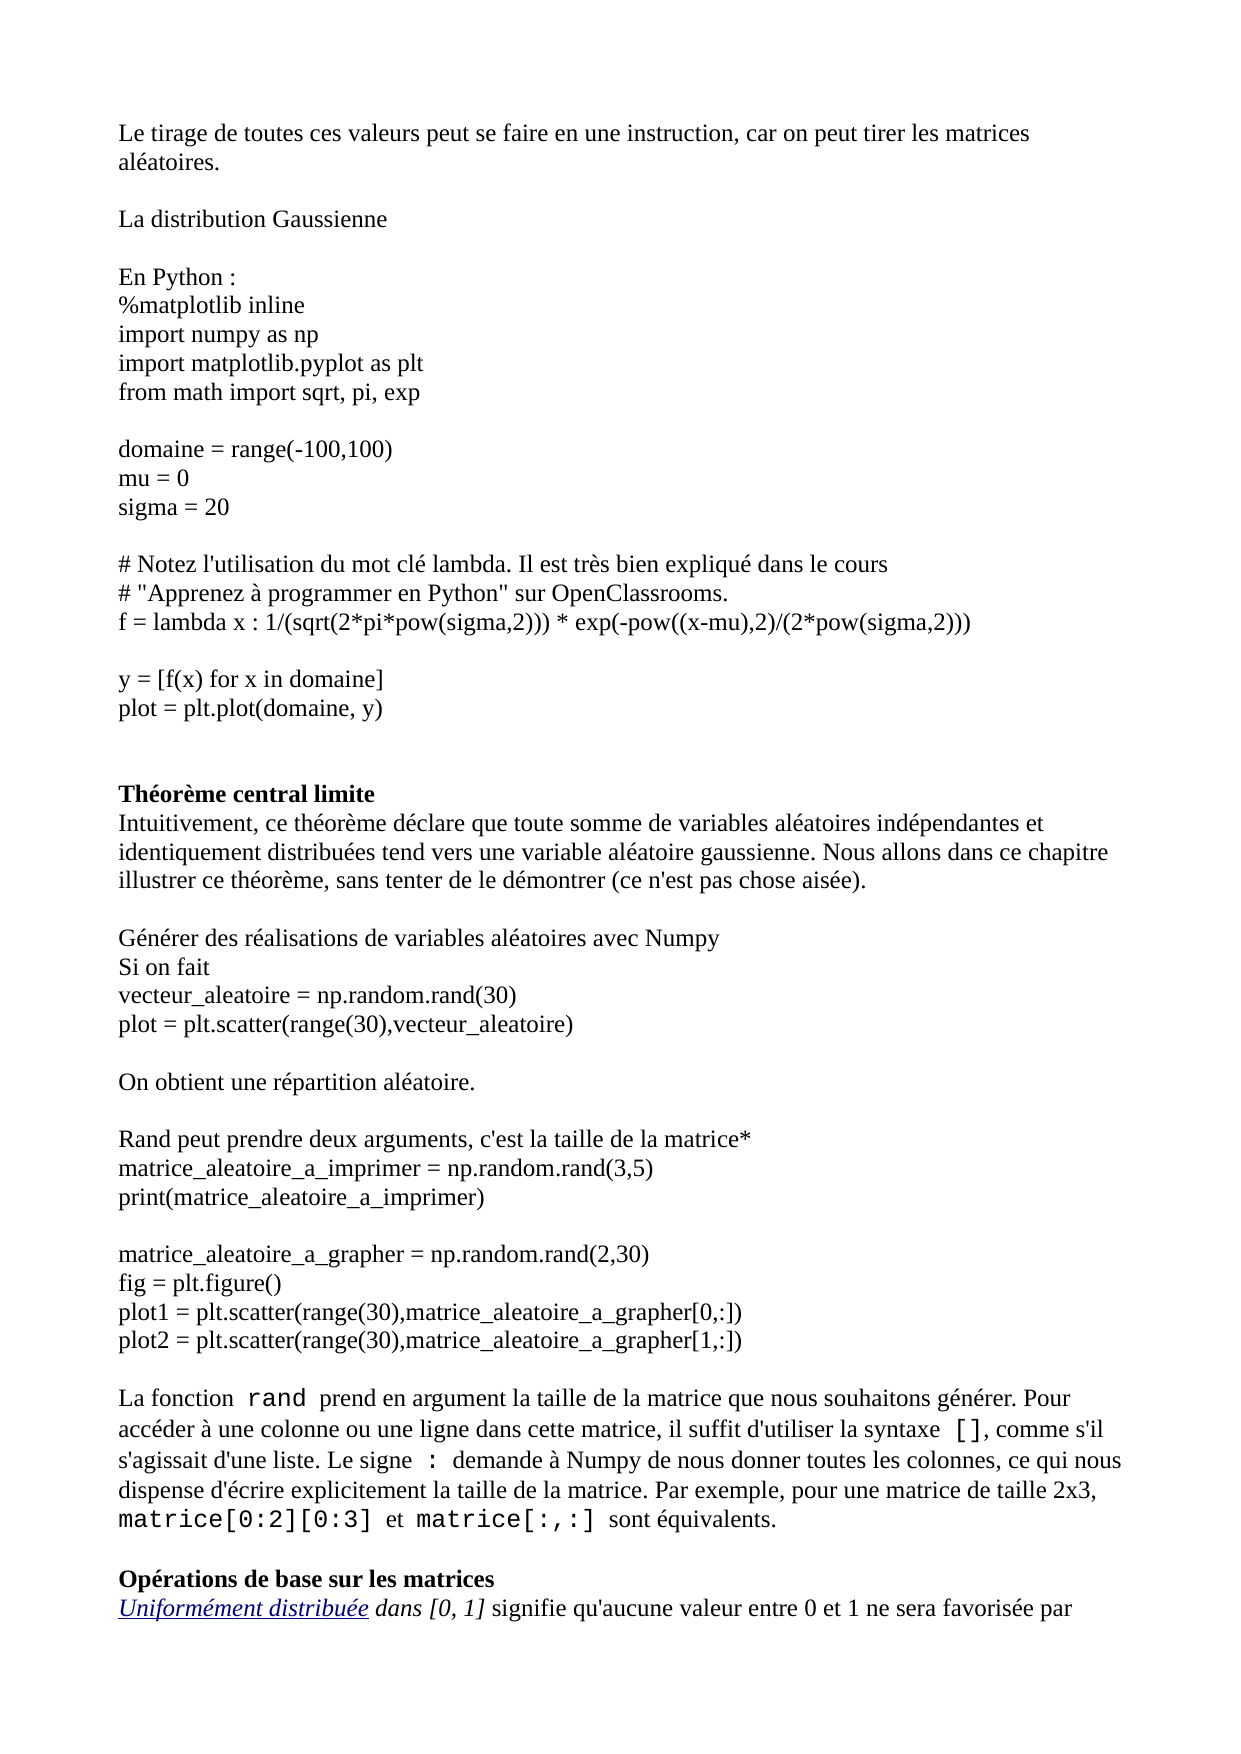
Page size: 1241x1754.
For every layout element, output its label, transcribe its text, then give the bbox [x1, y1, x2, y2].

text plot = plt.scatter(range(30),vecteur_aleatoire) [118, 1009, 1122, 1038]
text matrice_aleatoire_a_grapher = np.random.rand(2,30) [118, 1239, 1122, 1268]
text Intuitivement, ce théorème déclare que toute somme de variables aléatoires indépendantes et identiquement distribuées tend vers une variable aléatoire gaussienne. Nous allons dans ce chapitre illustrer ce théorème, sans tenter de le démontrer (ce n'est pas chose aisée). [118, 808, 1122, 894]
text import matplotlib.pyplot as plt [118, 348, 1122, 377]
text plot = plt.plot(domaine, y) [118, 693, 1122, 722]
text La distribution Gaussienne [118, 204, 1122, 233]
text Uniformément distribuée dans [0, 1] signifie qu'aucune valeur entre 0 et 1 ne sera favorisée par [118, 1593, 1122, 1621]
text fig = plt.figure() [118, 1268, 1122, 1297]
text sigma = 20 [118, 492, 1122, 521]
text plot2 = plt.scatter(range(30),matrice_aleatoire_a_grapher[1,:]) [118, 1326, 1122, 1354]
text from math import sqrt, pi, exp [118, 377, 1122, 406]
text matrice_aleatoire_a_imprimer = np.random.rand(3,5) [118, 1153, 1122, 1182]
text # "Apprenez à programmer en Python" sur OpenClassrooms. [118, 578, 1122, 607]
text plot1 = plt.scatter(range(30),matrice_aleatoire_a_grapher[0,:]) [118, 1297, 1122, 1326]
text On obtient une répartition aléatoire. [118, 1067, 1122, 1096]
text Théorème central limite [118, 779, 1122, 808]
text print(matrice_aleatoire_a_imprimer) [118, 1182, 1122, 1211]
text Rand peut prendre deux arguments, c'est la taille de la matrice* [118, 1124, 1122, 1153]
text vecteur_aleatoire = np.random.rand(30) [118, 981, 1122, 1009]
text Le tirage de toutes ces valeurs peut se faire en une instruction, car on peut tirer les matrices aléatoires. [118, 118, 1122, 176]
text Si on fait [118, 952, 1122, 981]
text domaine = range(-100,100) [118, 434, 1122, 463]
text Générer des réalisations de variables aléatoires avec Numpy [118, 923, 1122, 952]
text La fonction rand prend en argument la taille de la matrice que nous souhaitons générer. Pour accéder à une colonne ou une ligne dans cette matrice, il suffit d'utiliser la syntaxe [], comme s'il s'agissait d'une liste. Le signe : demande à Numpy de nous donner toutes les colonnes, ce qui nous dispense d'écrire explicitement la taille de la matrice. Par exemple, pour une matrice de taille 2x3, matrice[0:2][0:3] et matrice[:,:] sont équivalents. [118, 1383, 1122, 1535]
text mu = 0 [118, 463, 1122, 492]
text En Python : [118, 262, 1122, 291]
text y = [f(x) for x in domaine] [118, 664, 1122, 693]
text %matplotlib inline [118, 291, 1122, 319]
text # Notez l'utilisation du mot clé lambda. Il est très bien expliqué dans le cours [118, 549, 1122, 578]
text import numpy as np [118, 319, 1122, 348]
text f = lambda x : 1/(sqrt(2*pi*pow(sigma,2))) * exp(-pow((x-mu),2)/(2*pow(sigma,2))) [118, 607, 1122, 636]
text Opérations de base sur les matrices [118, 1564, 1122, 1593]
